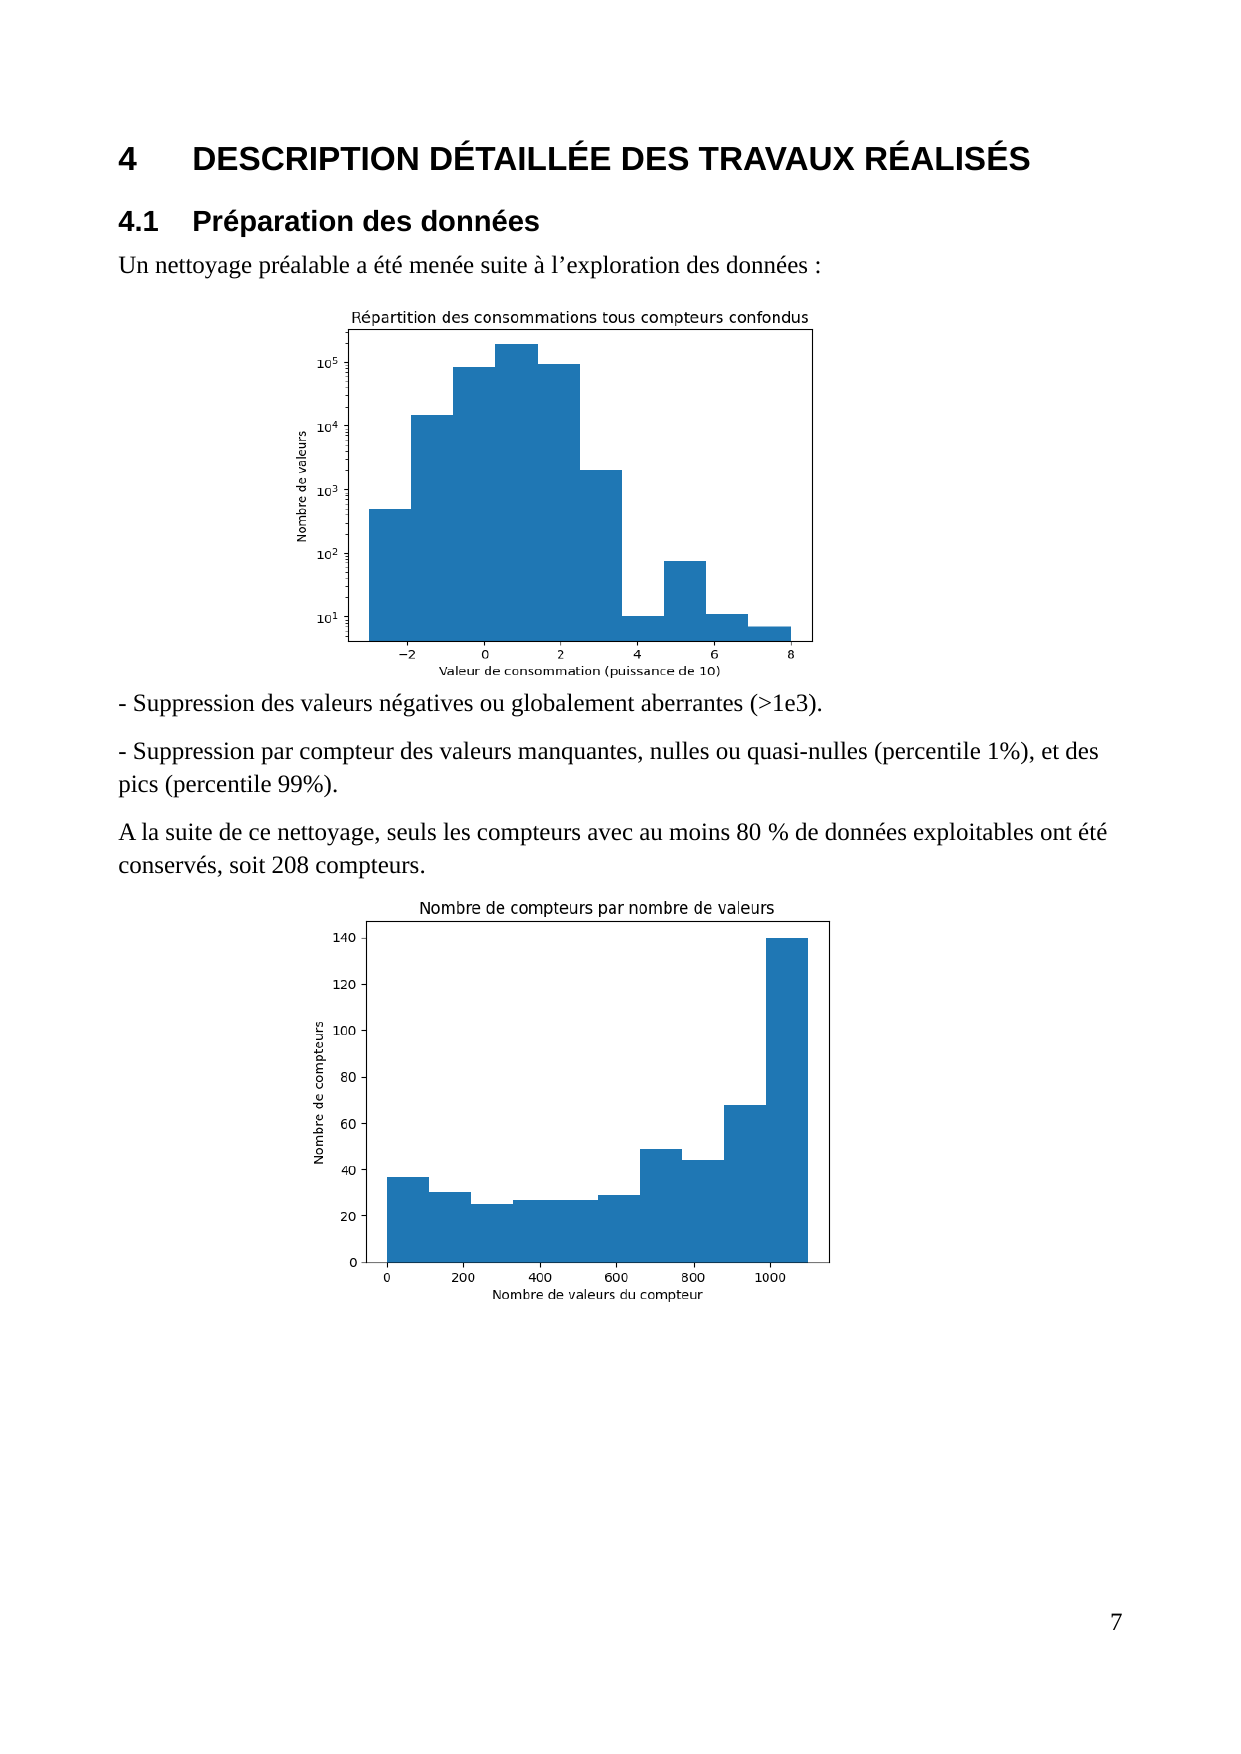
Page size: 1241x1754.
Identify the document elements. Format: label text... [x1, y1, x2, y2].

picture [305, 892, 837, 1311]
text A la suite de ce nettoyage, seuls les compteurs avec au moins 80 % de données exploitables ont été conservés, soit 208 compteurs. [118, 817, 1122, 878]
text Un nettoyage préalable a été menée suite à l’exploration des données : [118, 251, 1122, 279]
subtitle Préparation des données [118, 204, 1122, 238]
text - Suppression des valeurs négatives ou globalement aberrantes (>1e3). [118, 298, 1122, 717]
picture [287, 302, 820, 685]
text - Suppression par compteur des valeurs manquantes, nulles ou quasi-nulles (percentile 1%), et des pics (percentile 99%). [118, 736, 1122, 798]
subtitle DESCRIPTION DÉTAILLÉE DES TRAVAUX RÉALISÉS [118, 139, 1122, 177]
